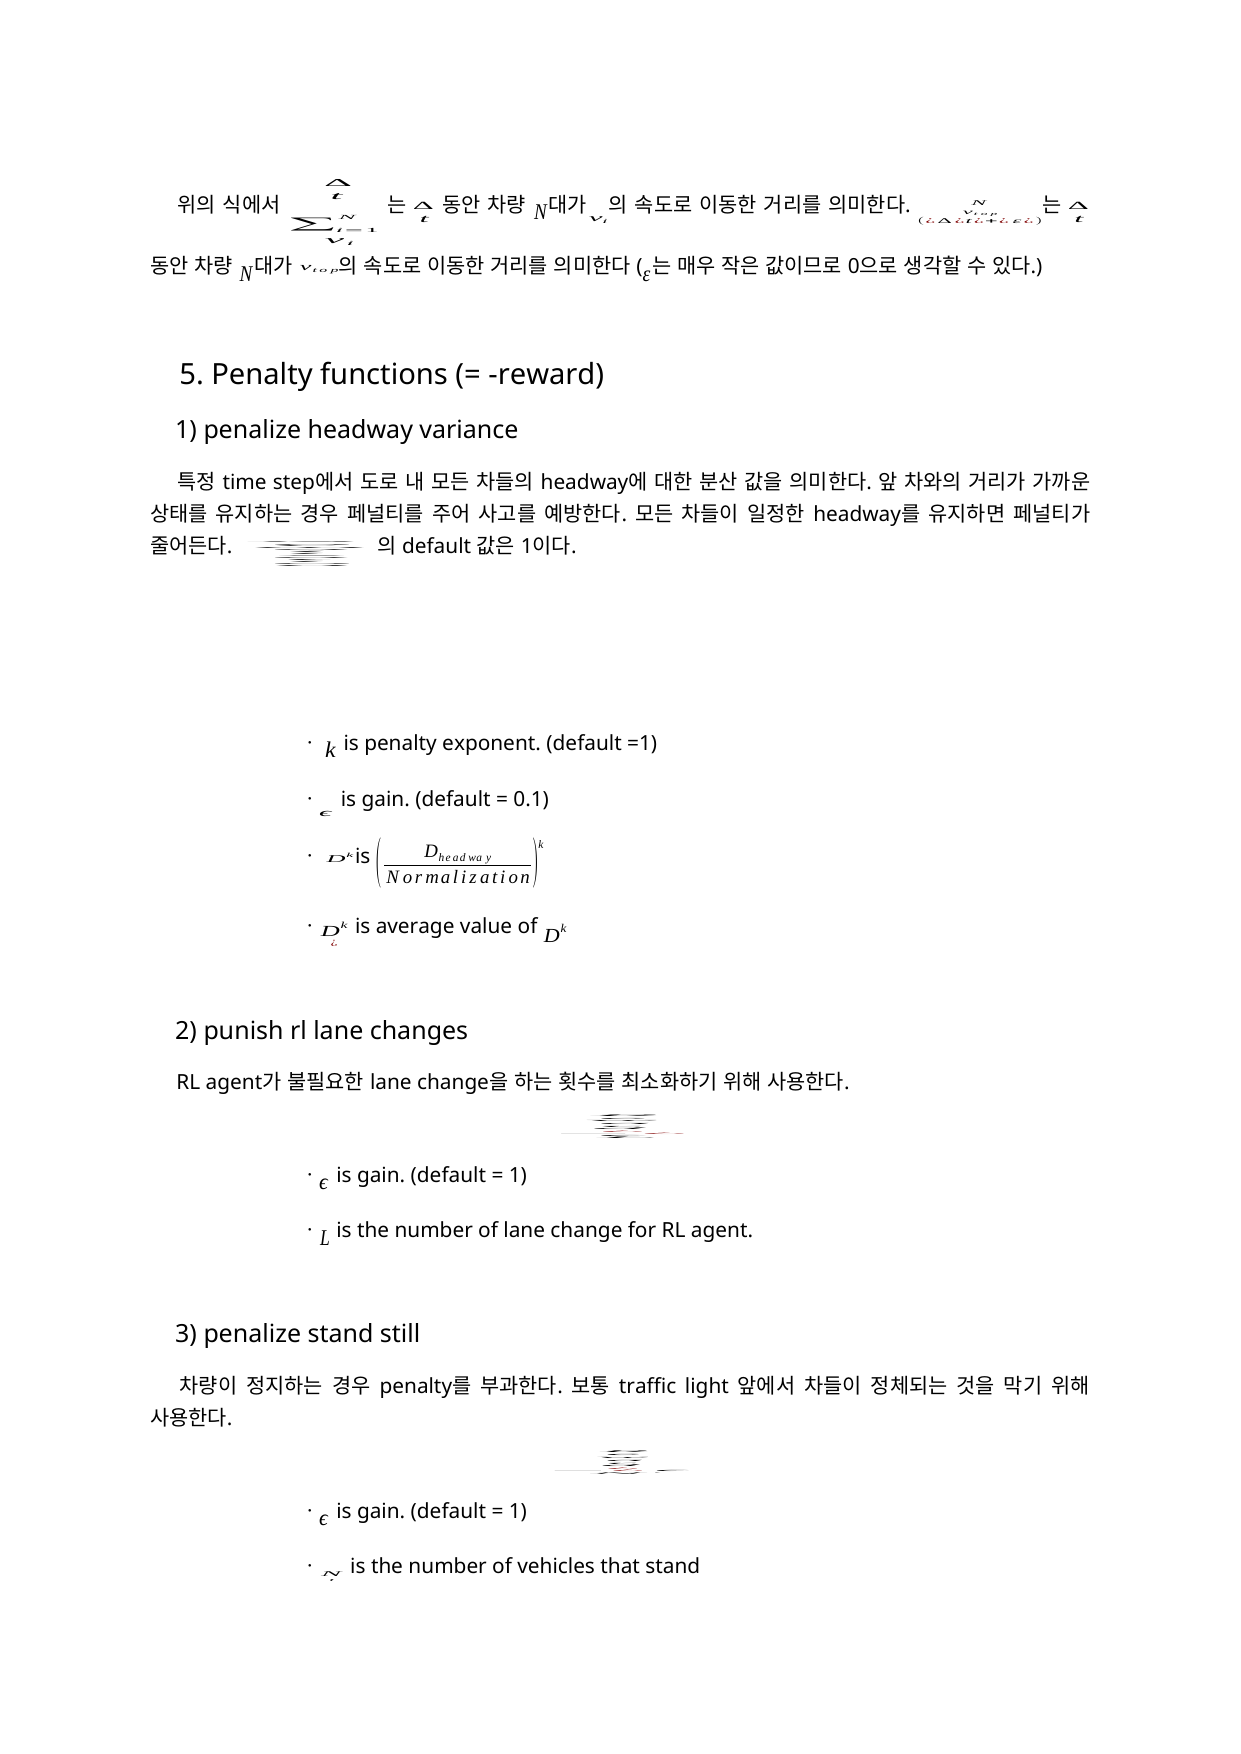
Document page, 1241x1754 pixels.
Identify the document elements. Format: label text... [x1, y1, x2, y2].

text 5. Penalty functions (= -reward) [150, 353, 1090, 393]
text ㆍ is the number of vehicles that stand [150, 1550, 1090, 1586]
text RL agent가 불필요한 lane change을 하는 횟수를 최소화하기 위해 사용한다. [150, 1066, 1090, 1096]
text 3) penalize stand still [150, 1316, 1090, 1350]
text 위의 식에서 는 동안 차량 대가의 속도로 이동한 거리를 의미한다. 는 동안 차량 대가 의 속도로 이동한 거리를 의미한다 (는 매우 작은 값이므로 0으로 생각할 수 있다.) [150, 177, 1090, 287]
text ㆍ is gain. (default = 1) [150, 1158, 1090, 1195]
text ㆍ is the number of lane change for RL agent. [150, 1214, 1090, 1250]
text 차량이 정지하는 경우 penalty를 부과한다. 보통 traffic light 앞에서 차들이 정체되는 것을 막기 위해 사용한다. [150, 1369, 1090, 1432]
text ㆍ is gain. (default = 1) [150, 1494, 1090, 1531]
text ㆍ is penalty exponent. (default =1) [150, 726, 1090, 763]
text ㆍ is [150, 837, 1090, 890]
text 2) punish rl lane changes [150, 1012, 1090, 1047]
text 특정 time step에서 도로 내 모든 차들의 headway에 대한 분산 값을 의미한다. 앞 차와의 거리가 가까운 상태를 유지하는 경우 페널티를 주어 사고를 예방한다. 모든 차들이 일정한 headway를 유지하면 페널티가 줄어든다. 의 default 값은 1이다. [150, 465, 1090, 566]
text ㆍ is average value of [150, 909, 1090, 947]
text 1) penalize headway variance [150, 412, 1090, 446]
text ㆍ is gain. (default = 0.1) [150, 782, 1090, 818]
